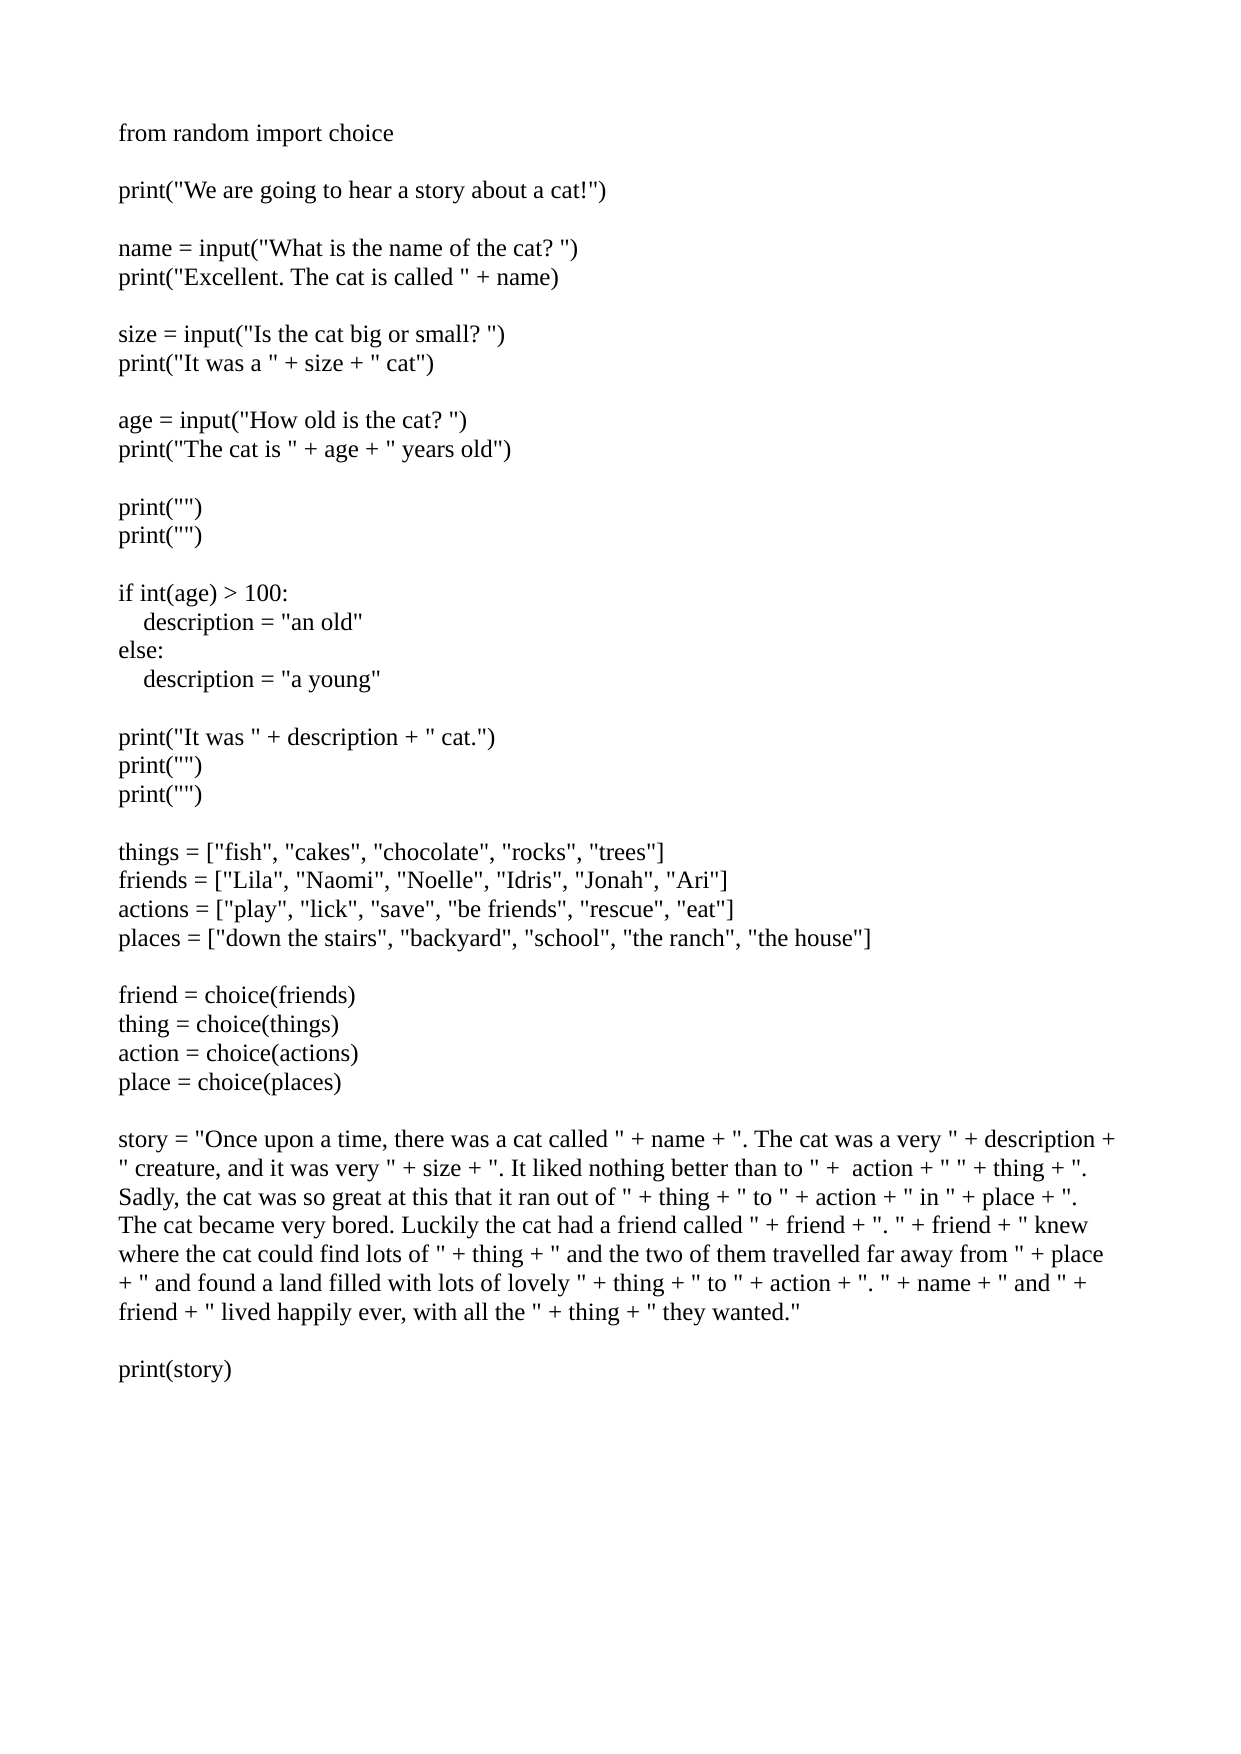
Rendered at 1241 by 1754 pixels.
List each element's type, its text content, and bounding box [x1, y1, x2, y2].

text name = input("What is the name of the cat? ") [118, 233, 1122, 262]
text print("") [118, 492, 1122, 521]
text friend = choice(friends) [118, 981, 1122, 1009]
text print("It was " + description + " cat.") [118, 722, 1122, 751]
text if int(age) > 100: [118, 578, 1122, 607]
text things = ["fish", "cakes", "chocolate", "rocks", "trees"] [118, 837, 1122, 866]
text friends = ["Lila", "Naomi", "Noelle", "Idris", "Jonah", "Ari"] [118, 866, 1122, 894]
text age = input("How old is the cat? ") [118, 406, 1122, 434]
text print(story) [118, 1354, 1122, 1383]
text print("") [118, 779, 1122, 808]
text print("") [118, 751, 1122, 779]
text size = input("Is the cat big or small? ") [118, 319, 1122, 348]
text actions = ["play", "lick", "save", "be friends", "rescue", "eat"] [118, 894, 1122, 923]
text else: [118, 636, 1122, 664]
text from random import choice [118, 118, 1122, 147]
text description = "an old" [118, 607, 1122, 636]
text action = choice(actions) [118, 1038, 1122, 1067]
text print("Excellent. The cat is called " + name) [118, 262, 1122, 291]
text description = "a young" [118, 664, 1122, 693]
text place = choice(places) [118, 1067, 1122, 1096]
text print("") [118, 521, 1122, 549]
text thing = choice(things) [118, 1009, 1122, 1038]
text story = "Once upon a time, there was a cat called " + name + ". The cat was a very " + description + " creature, and it was very " + size + ". It liked nothing better than to " + action + " " + thing + ". Sadly, the cat was so great at this that it ran out of " + thing + " to " + action + " in " + place + ". The cat became very bored. Luckily the cat had a friend called " + friend + ". " + friend + " knew where the cat could find lots of " + thing + " and the two of them travelled far away from " + place + " and found a land filled with lots of lovely " + thing + " to " + action + ". " + name + " and " + friend + " lived happily ever, with all the " + thing + " they wanted." [118, 1124, 1122, 1326]
text print("It was a " + size + " cat") [118, 348, 1122, 377]
text print("The cat is " + age + " years old") [118, 434, 1122, 463]
text print("We are going to hear a story about a cat!") [118, 176, 1122, 204]
text places = ["down the stairs", "backyard", "school", "the ranch", "the house"] [118, 923, 1122, 952]
